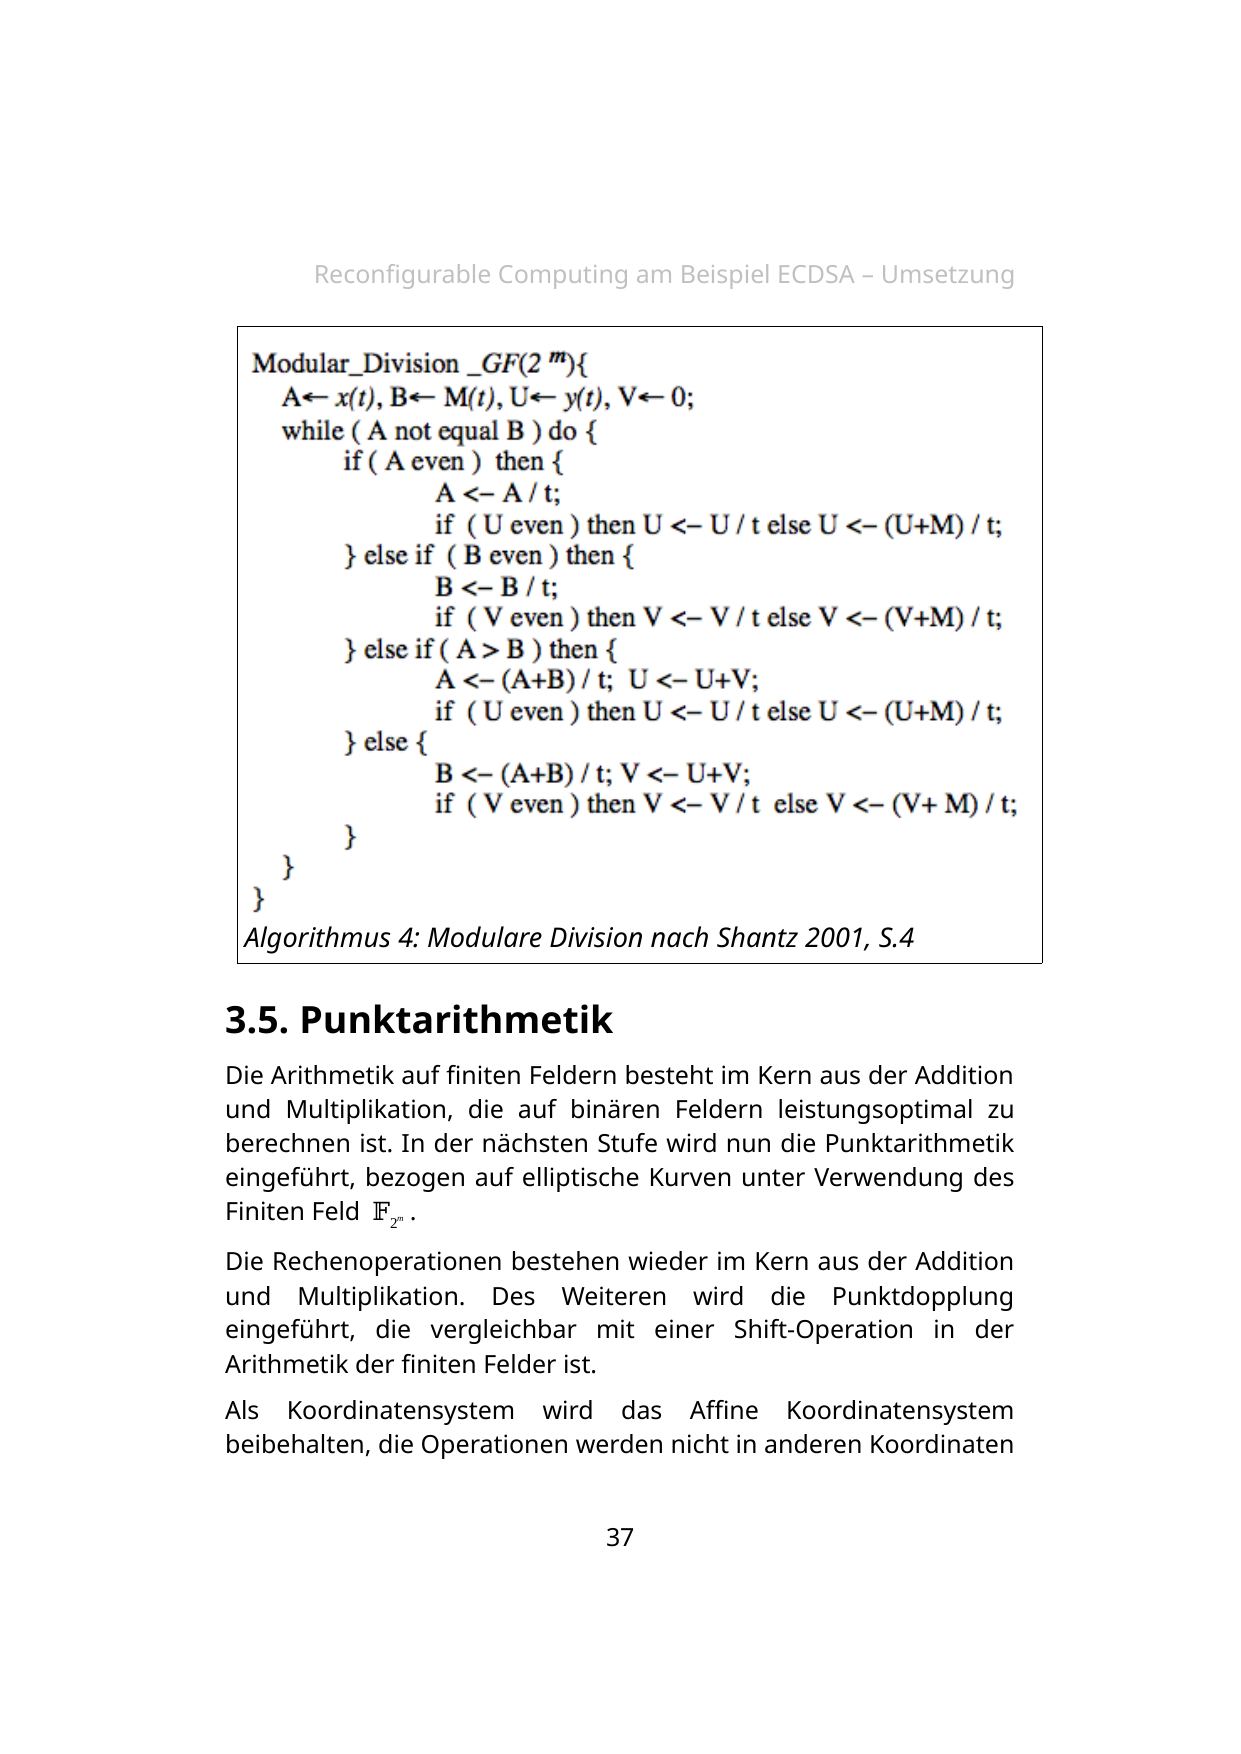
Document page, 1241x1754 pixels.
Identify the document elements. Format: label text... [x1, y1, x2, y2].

text Die Rechenoperationen bestehen wieder im Kern aus der Addition und Multiplikation. Des Weiteren wird die Punktdopplung eingeführt, die vergleichbar mit einer Shift-Operation in der Arithmetik der finiten Felder ist. [225, 1244, 1015, 1380]
picture [244, 346, 1035, 919]
text Die Arithmetik auf finiten Feldern besteht im Kern aus der Addition und Multiplikation, die auf binären Feldern leistungsoptimal zu berechnen ist. In der nächsten Stufe wird nun die Punktarithmetik eingeführt, bezogen auf elliptische Kurven unter Verwendung des Finiten Feld . [225, 1057, 1015, 1232]
subtitle Punktarithmetik [225, 994, 1015, 1045]
text Algorithmus 4: Modulare Division nach Shantz 2001, S.4 [244, 919, 1035, 955]
text Als Koordinatensystem wird das Affine Koordinatensystem beibehalten, die Operationen werden nicht in anderen Koordinaten [225, 1393, 1015, 1461]
